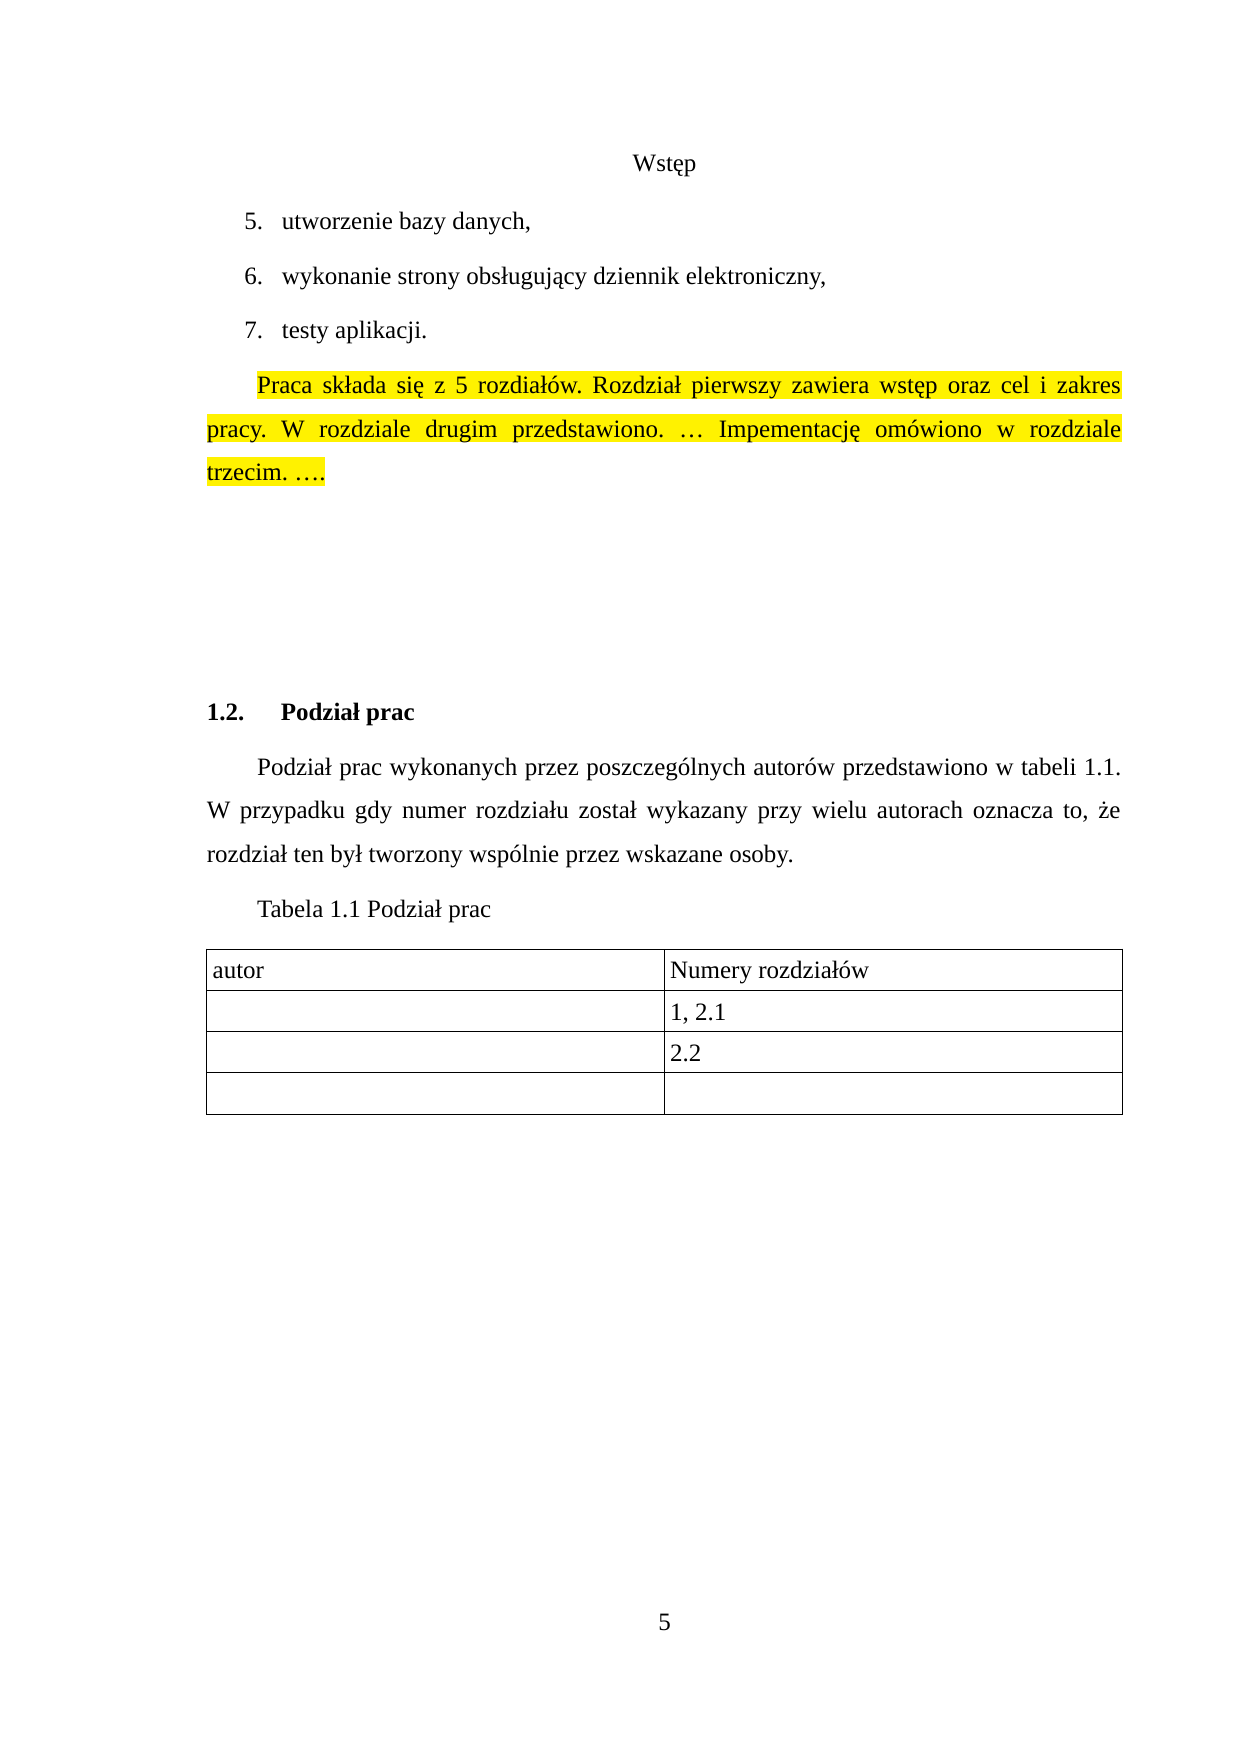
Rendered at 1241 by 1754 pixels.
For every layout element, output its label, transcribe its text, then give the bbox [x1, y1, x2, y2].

table_header autor [207, 950, 664, 990]
table_cell 2.2 [665, 1032, 1122, 1072]
subtitle Podział prac [207, 697, 1122, 726]
list testy aplikacji. [244, 316, 1122, 344]
table_cell 1, 2.1 [665, 991, 1122, 1031]
text Podział prac wykonanych przez poszczególnych autorów przedstawiono w tabeli 1.1. W przypadku gdy numer rozdziału został wykazany przy wielu autorach oznacza to, że rozdział ten był tworzony wspólnie przez wskazane osoby. [207, 752, 1122, 867]
list utworzenie bazy danych, [244, 206, 1122, 234]
table_header Numery rozdziałów [665, 950, 1122, 990]
list wykonanie strony obsługujący dziennik elektroniczny, [244, 261, 1122, 289]
text Tabela 1.1 Podział prac [207, 894, 1122, 922]
table_cell [207, 991, 664, 1031]
table_cell [207, 1032, 664, 1072]
text Praca składa się z 5 rozdiałów. Rozdział pierwszy zawiera wstęp oraz cel i zakres pracy. W rozdziale drugim przedstawiono. … Impementację omówiono w rozdziale trzecim. …. [207, 371, 1122, 486]
table_cell [207, 1073, 664, 1113]
table_cell [665, 1073, 1122, 1113]
